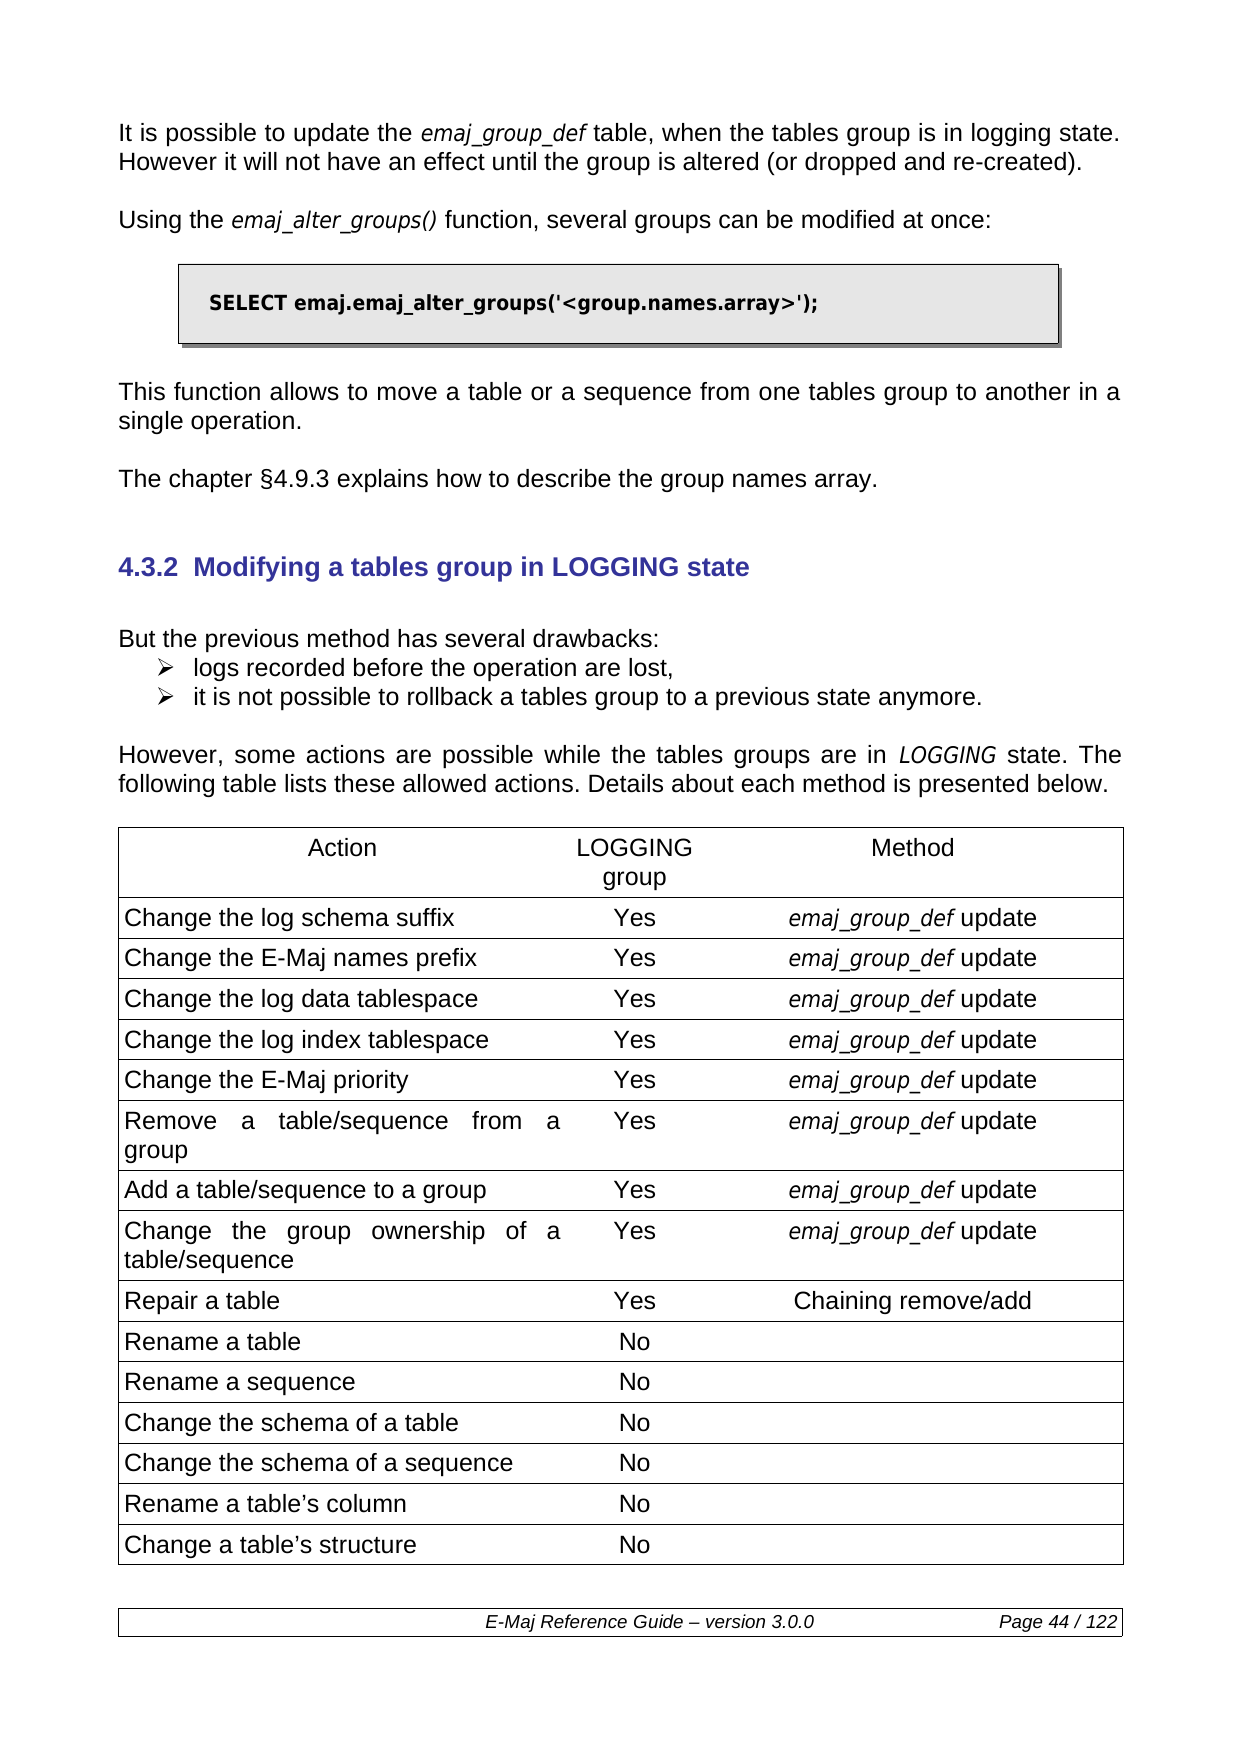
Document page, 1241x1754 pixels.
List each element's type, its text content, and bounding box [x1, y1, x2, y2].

table_cell Change a table’s structure [119, 1525, 567, 1564]
table_cell [703, 1444, 1123, 1483]
table_cell Change the log schema suffix [119, 898, 567, 937]
table_cell emaj_group_def update [703, 898, 1123, 937]
subtitle Modifying a tables group in LOGGING state [118, 551, 1122, 582]
table_cell No [567, 1525, 702, 1564]
table_cell No [567, 1362, 702, 1402]
table_cell Add a table/sequence to a group [119, 1171, 567, 1210]
table_cell Yes [567, 1060, 702, 1100]
list logs recorded before the operation are lost, [156, 653, 1122, 682]
table_cell Rename a table [119, 1322, 567, 1361]
table_header LOGGING group [567, 828, 702, 897]
table_cell Change the log index tablespace [119, 1020, 567, 1059]
table_cell Rename a table’s column [119, 1484, 567, 1524]
table_cell [703, 1484, 1123, 1524]
table_cell Yes [567, 939, 702, 978]
text But the previous method has several drawbacks: [118, 624, 1122, 653]
table_cell Yes [567, 1171, 702, 1210]
table_cell Yes [567, 898, 702, 937]
text This function allows to move a table or a sequence from one tables group to another in a single operation. [118, 377, 1122, 435]
table_cell Change the log data tablespace [119, 979, 567, 1019]
table_cell emaj_group_def update [703, 1101, 1123, 1169]
table_cell Change the E-Maj priority [119, 1060, 567, 1100]
table_cell [703, 1403, 1123, 1442]
table_cell Yes [567, 979, 702, 1019]
table_header Method [703, 828, 1123, 897]
table_cell Yes [567, 1020, 702, 1059]
table_cell emaj_group_def update [703, 1211, 1123, 1280]
table_cell Yes [567, 1211, 702, 1280]
table_cell [703, 1322, 1123, 1361]
text However, some actions are possible while the tables groups are in LOGGING state. The following table lists these allowed actions. Details about each method is presented below. [118, 740, 1122, 798]
table_cell Change the schema of a sequence [119, 1444, 567, 1483]
table_cell [703, 1525, 1123, 1564]
table_cell Change the group ownership of a table/sequence [119, 1211, 567, 1280]
text SELECT emaj.emaj_alter_groups('<group.names.array>'); [179, 288, 1058, 312]
table_cell No [567, 1322, 702, 1361]
text Using the emaj_alter_groups() function, several groups can be modified at once: [118, 205, 1122, 234]
text The chapter §4.9.3 explains how to describe the group names array. [118, 464, 1122, 493]
table_cell No [567, 1403, 702, 1442]
table_header Action [119, 828, 567, 897]
table_cell emaj_group_def update [703, 1060, 1123, 1100]
table_cell Change the E-Maj names prefix [119, 939, 567, 978]
table_cell Remove a table/sequence from a group [119, 1101, 567, 1169]
table_cell No [567, 1444, 702, 1483]
table_cell emaj_group_def update [703, 939, 1123, 978]
list it is not possible to rollback a tables group to a previous state anymore. [156, 682, 1122, 711]
table_cell Yes [567, 1101, 702, 1169]
table_cell Rename a sequence [119, 1362, 567, 1402]
table_cell No [567, 1484, 702, 1524]
table_cell emaj_group_def update [703, 1171, 1123, 1210]
table_cell emaj_group_def update [703, 979, 1123, 1019]
table_cell emaj_group_def update [703, 1020, 1123, 1059]
table_cell Change the schema of a table [119, 1403, 567, 1442]
text It is possible to update the emaj_group_def table, when the tables group is in logging state. However it will not have an effect until the group is altered (or dropped and re-created). [118, 118, 1122, 176]
table_cell Yes [567, 1281, 702, 1321]
table_cell [703, 1362, 1123, 1402]
table_cell Repair a table [119, 1281, 567, 1321]
table_cell Chaining remove/add [703, 1281, 1123, 1321]
